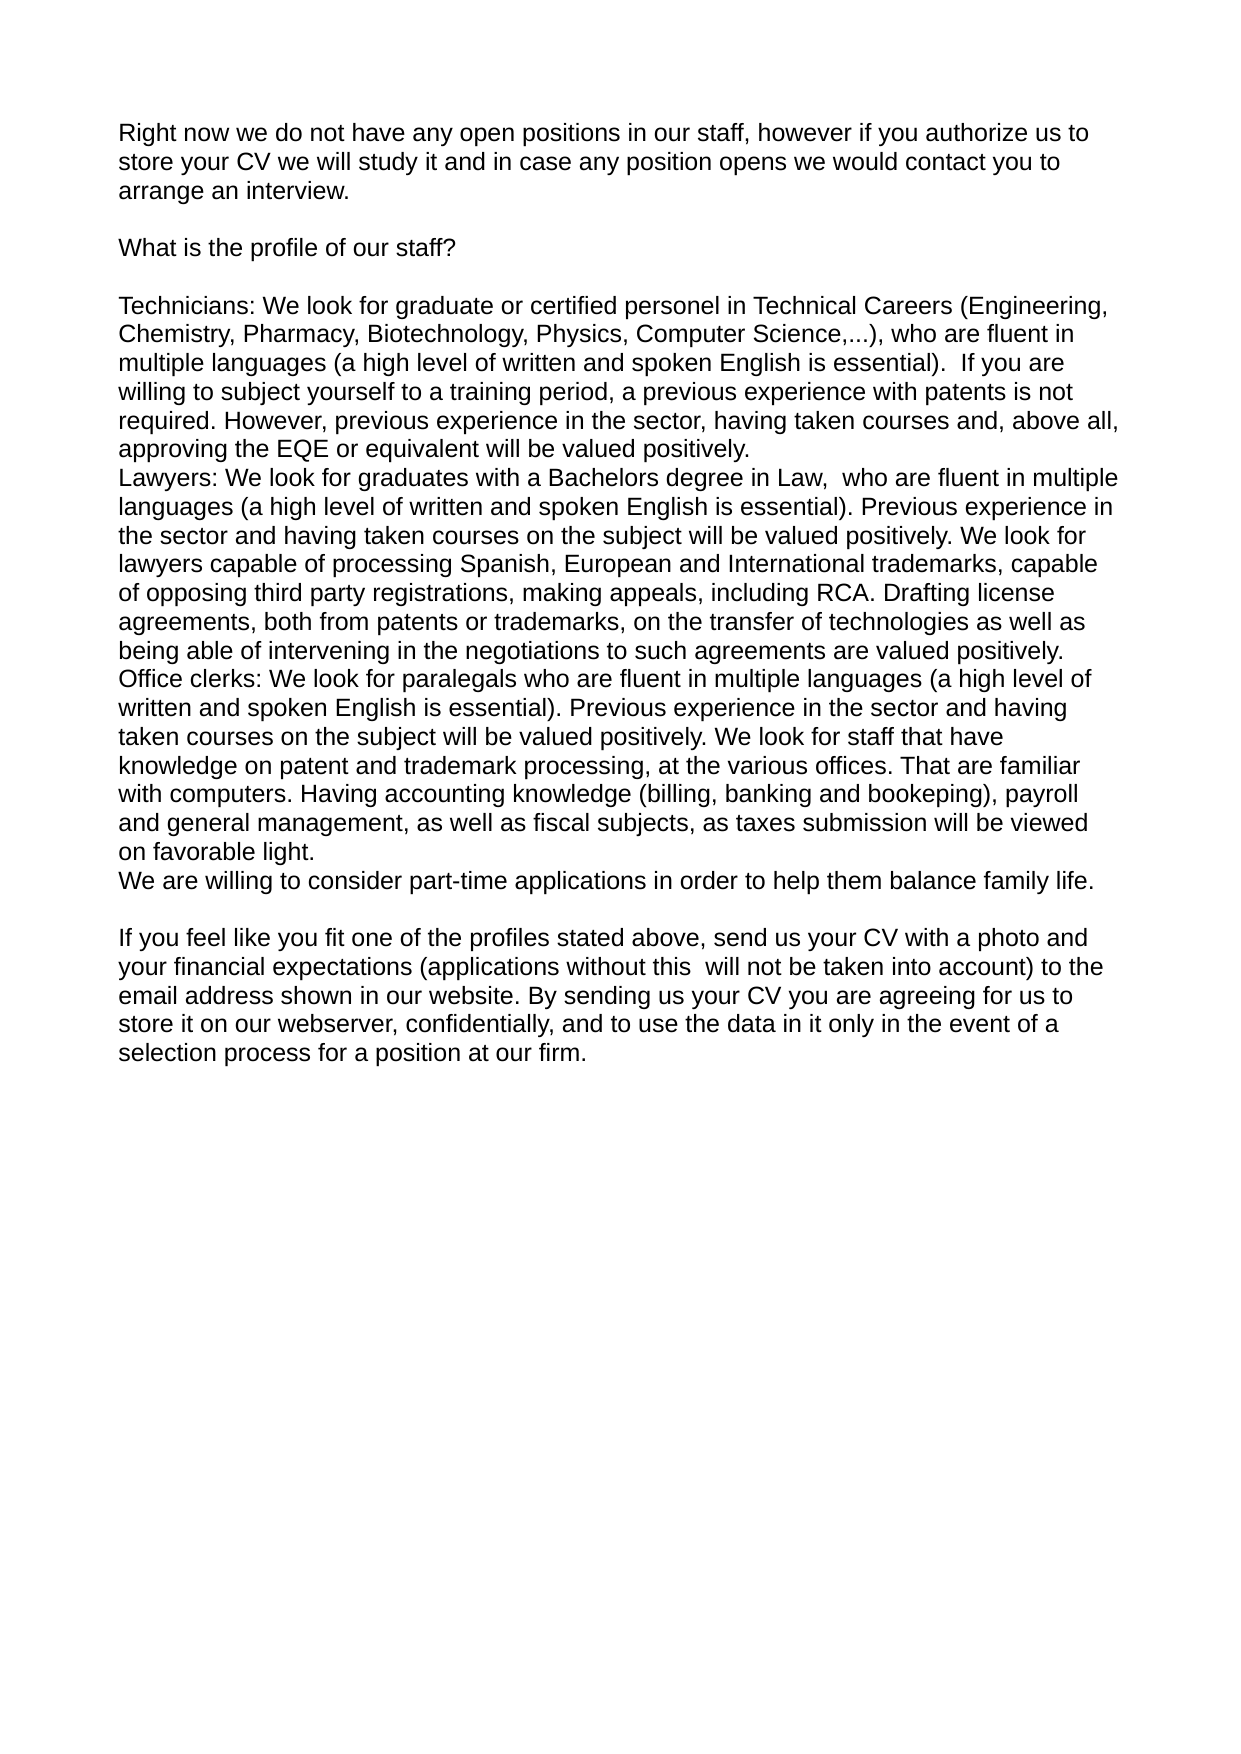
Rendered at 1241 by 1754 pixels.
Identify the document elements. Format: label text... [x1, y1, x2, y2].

text What is the profile of our staff? [118, 233, 1122, 262]
text If you feel like you fit one of the profiles stated above, send us your CV with a photo and your financial expectations (applications without this will not be taken into account) to the email address shown in our website. By sending us your CV you are agreeing for us to store it on our webserver, confidentially, and to use the data in it only in the event of a selection process for a position at our firm. [118, 923, 1122, 1067]
text Right now we do not have any open positions in our staff, however if you authorize us to store your CV we will study it and in case any position opens we would contact you to arrange an interview. [118, 118, 1122, 204]
text We are willing to consider part-time applications in order to help them balance family life. [118, 866, 1122, 894]
text Office clerks: We look for paralegals who are fluent in multiple languages (a high level of written and spoken English is essential). Previous experience in the sector and having taken courses on the subject will be valued positively. We look for staff that have knowledge on patent and trademark processing, at the various offices. That are familiar with computers. Having accounting knowledge (billing, banking and bookeping), payroll and general management, as well as fiscal subjects, as taxes submission will be viewed on favorable light. [118, 664, 1122, 866]
text Technicians: We look for graduate or certified personel in Technical Careers (Engineering, Chemistry, Pharmacy, Biotechnology, Physics, Computer Science,...), who are fluent in multiple languages (a high level of written and spoken English is essential). If you are willing to subject yourself to a training period, a previous experience with patents is not required. However, previous experience in the sector, having taken courses and, above all, approving the EQE or equivalent will be valued positively. [118, 291, 1122, 463]
text Lawyers: We look for graduates with a Bachelors degree in Law, who are fluent in multiple languages (a high level of written and spoken English is essential). Previous experience in the sector and having taken courses on the subject will be valued positively. We look for lawyers capable of processing Spanish, European and International trademarks, capable of opposing third party registrations, making appeals, including RCA. Drafting license agreements, both from patents or trademarks, on the transfer of technologies as well as being able of intervening in the negotiations to such agreements are valued positively. [118, 463, 1122, 664]
